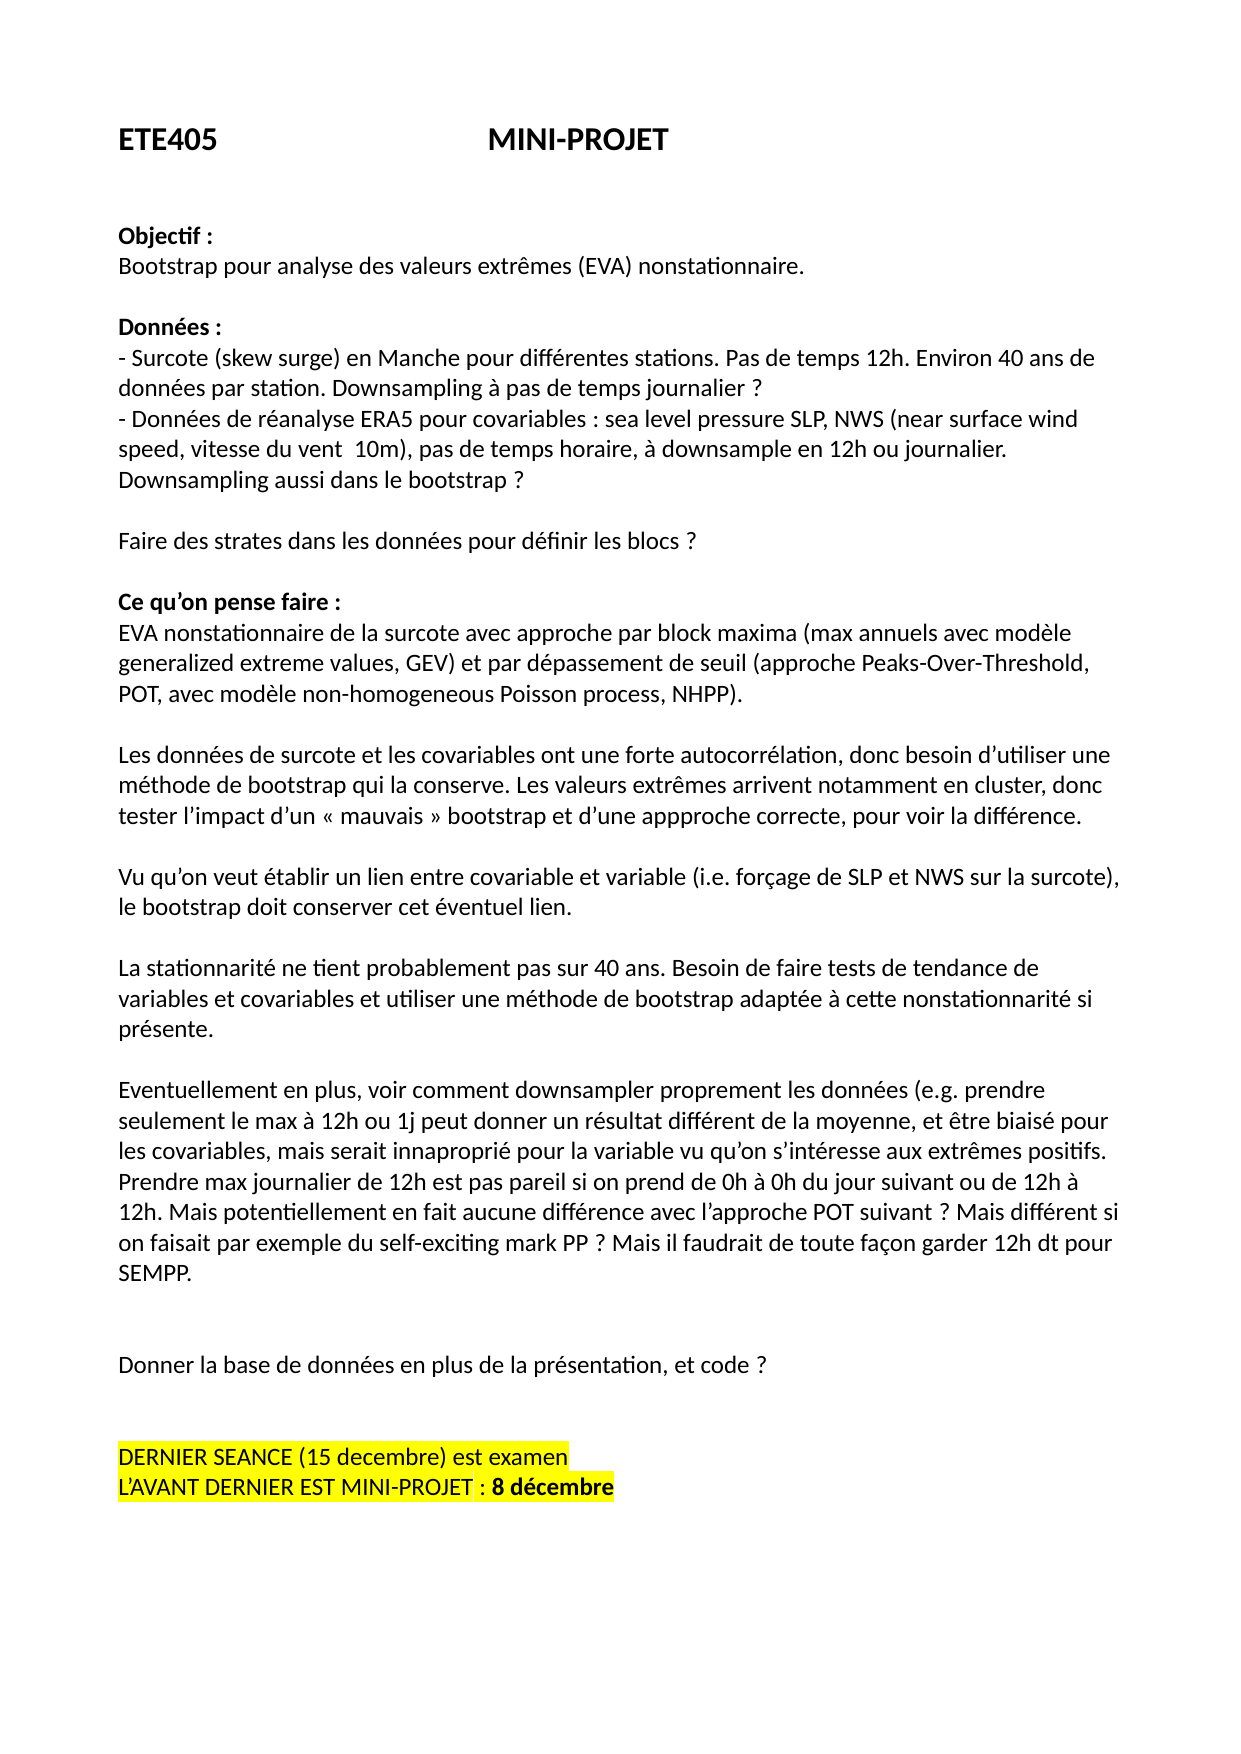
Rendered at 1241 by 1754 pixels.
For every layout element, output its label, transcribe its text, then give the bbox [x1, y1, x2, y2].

text Bootstrap pour analyse des valeurs extrêmes (EVA) nonstationnaire. [118, 250, 1122, 281]
text Ce qu’on pense faire : [118, 586, 1122, 617]
text Données : [118, 311, 1122, 342]
text Prendre max journalier de 12h est pas pareil si on prend de 0h à 0h du jour suivant ou de 12h à 12h. Mais potentiellement en fait aucune différence avec l’approche POT suivant ? Mais différent si on faisait par exemple du self-exciting mark PP ? Mais il faudrait de toute façon garder 12h dt pour SEMPP. [118, 1166, 1122, 1288]
text L’AVANT DERNIER EST MINI-PROJET : 8 décembre [118, 1471, 1122, 1502]
text La stationnarité ne tient probablement pas sur 40 ans. Besoin de faire tests de tendance de variables et covariables et utiliser une méthode de bootstrap adaptée à cette nonstationnarité si présente. [118, 952, 1122, 1044]
text Donner la base de données en plus de la présentation, et code ? [118, 1349, 1122, 1380]
text EVA nonstationnaire de la surcote avec approche par block maxima (max annuels avec modèle generalized extreme values, GEV) et par dépassement de seuil (approche Peaks-Over-Threshold, POT, avec modèle non-homogeneous Poisson process, NHPP). [118, 617, 1122, 708]
text Vu qu’on veut établir un lien entre covariable et variable (i.e. forçage de SLP et NWS sur la surcote), le bootstrap doit conserver cet éventuel lien. [118, 861, 1122, 922]
text Faire des strates dans les données pour définir les blocs ? [118, 525, 1122, 556]
text - Données de réanalyse ERA5 pour covariables : sea level pressure SLP, NWS (near surface wind speed, vitesse du vent 10m), pas de temps horaire, à downsample en 12h ou journalier. Downsampling aussi dans le bootstrap ? [118, 403, 1122, 494]
text ETE405 MINI-PROJET [118, 118, 1122, 159]
text Objectif : [118, 220, 1122, 250]
text - Surcote (skew surge) en Manche pour différentes stations. Pas de temps 12h. Environ 40 ans de données par station. Downsampling à pas de temps journalier ? [118, 342, 1122, 403]
text DERNIER SEANCE (15 decembre) est examen [118, 1441, 1122, 1471]
text Eventuellement en plus, voir comment downsampler proprement les données (e.g. prendre seulement le max à 12h ou 1j peut donner un résultat différent de la moyenne, et être biaisé pour les covariables, mais serait innaproprié pour la variable vu qu’on s’intéresse aux extrêmes positifs. [118, 1074, 1122, 1166]
text Les données de surcote et les covariables ont une forte autocorrélation, donc besoin d’utiliser une méthode de bootstrap qui la conserve. Les valeurs extrêmes arrivent notamment en cluster, donc tester l’impact d’un « mauvais » bootstrap et d’une appproche correcte, pour voir la différence. [118, 739, 1122, 830]
